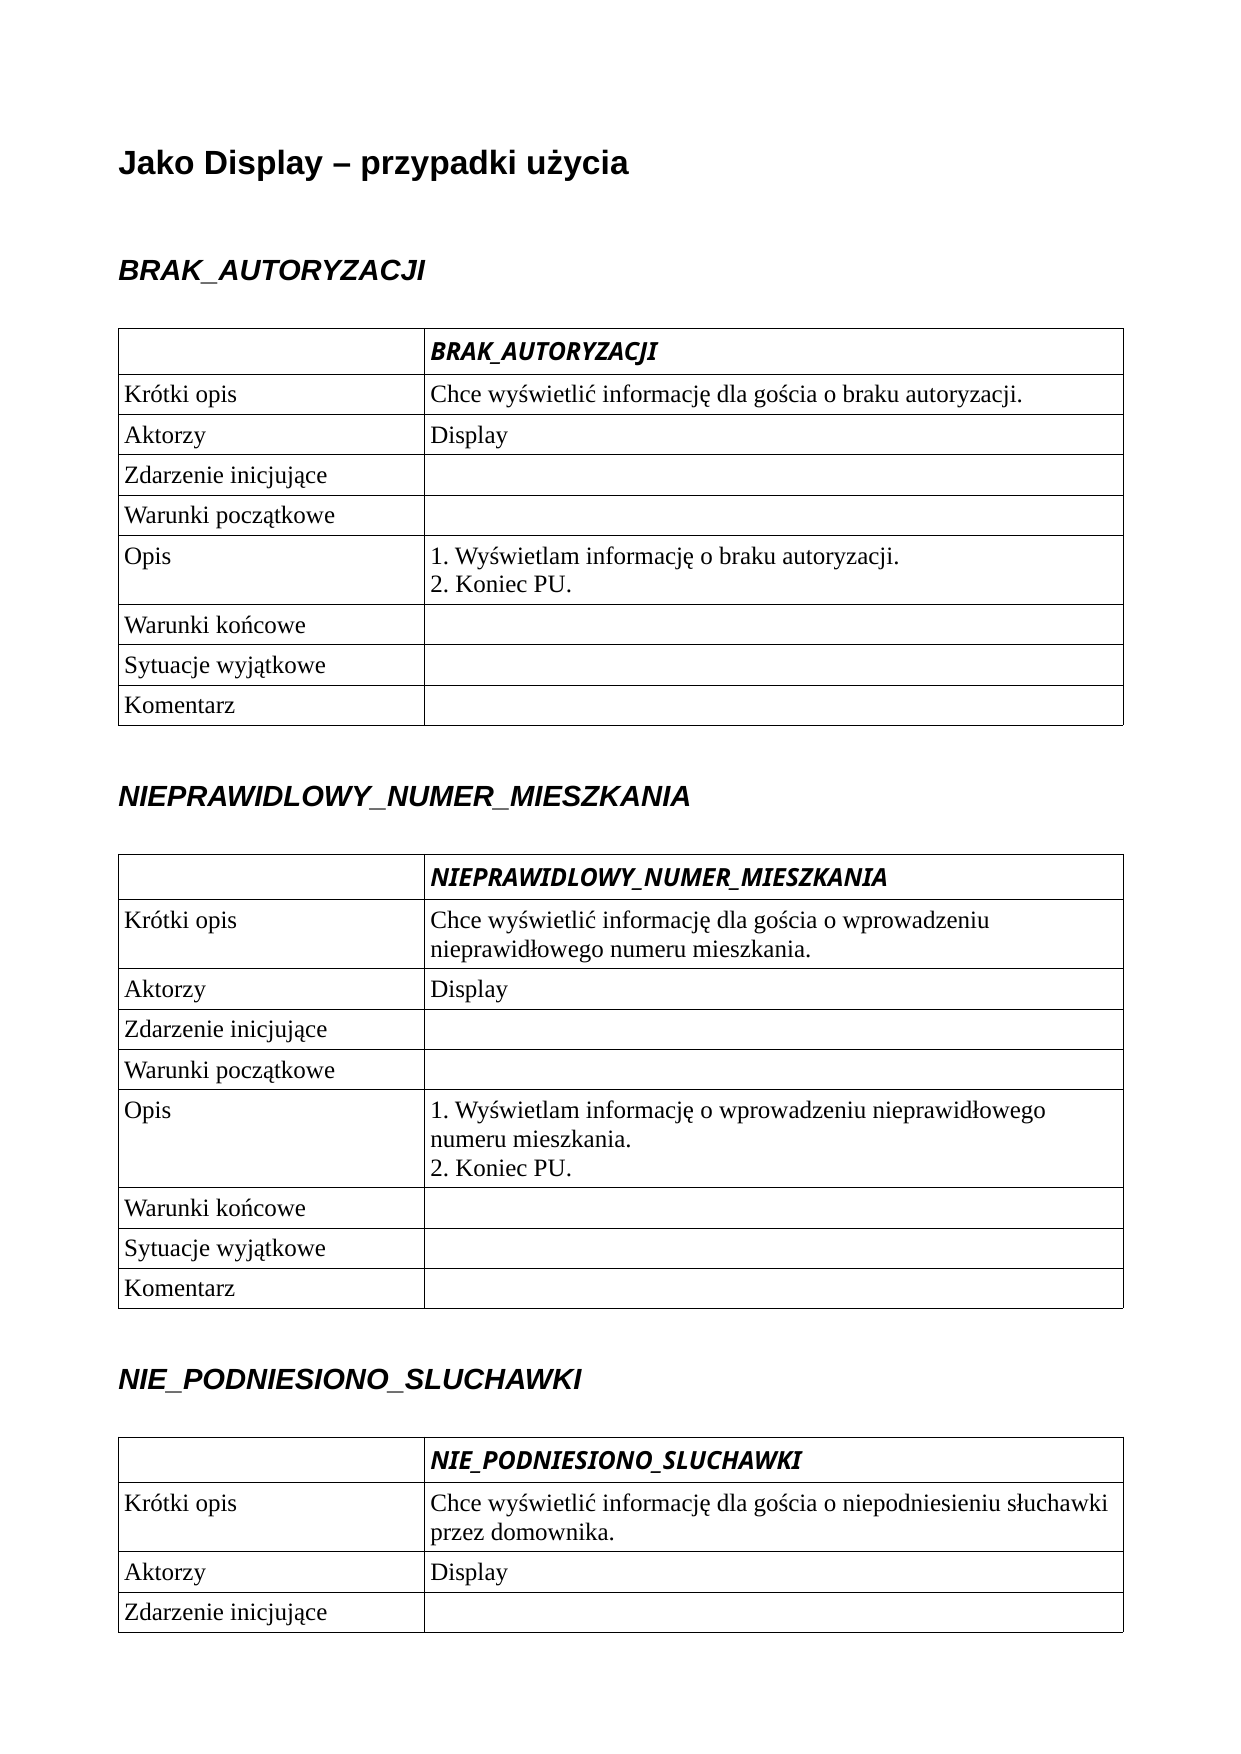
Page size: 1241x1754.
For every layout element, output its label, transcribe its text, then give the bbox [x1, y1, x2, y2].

table_cell [425, 645, 1123, 685]
table_cell Warunki końcowe [119, 1188, 424, 1227]
table_cell Warunki początkowe [119, 1050, 424, 1089]
table_cell [425, 496, 1123, 535]
table_cell Krótki opis [119, 375, 424, 414]
table_cell Aktorzy [119, 415, 424, 454]
table_cell Sytuacje wyjątkowe [119, 645, 424, 685]
table_cell Display [425, 415, 1123, 454]
subtitle BRAK_AUTORYZACJI [118, 253, 1122, 287]
table_cell 1. Wyświetlam informację o wprowadzeniu nieprawidłowego numeru mieszkania. 2. Koniec PU. [425, 1090, 1123, 1187]
table_cell Komentarz [119, 686, 424, 725]
table_cell Krótki opis [119, 1483, 424, 1551]
table_cell Opis [119, 1090, 424, 1187]
table_cell Aktorzy [119, 1552, 424, 1592]
table_cell Komentarz [119, 1269, 424, 1308]
table_header [119, 855, 424, 899]
table_cell Chce wyświetlić informację dla gościa o braku autoryzacji. [425, 375, 1123, 414]
table_cell [425, 1050, 1123, 1089]
table_header NIEPRAWIDLOWY_NUMER_MIESZKANIA [425, 855, 1123, 899]
table_cell Zdarzenie inicjujące [119, 455, 424, 495]
table_header [119, 1438, 424, 1482]
table_cell [425, 605, 1123, 644]
table_cell Warunki końcowe [119, 605, 424, 644]
table_cell Display [425, 1552, 1123, 1592]
subtitle NIEPRAWIDLOWY_NUMER_MIESZKANIA [118, 779, 1122, 812]
table_cell 1. Wyświetlam informację o braku autoryzacji. 2. Koniec PU. [425, 536, 1123, 604]
table_cell [425, 1188, 1123, 1227]
table_cell [425, 686, 1123, 725]
table_cell Opis [119, 536, 424, 604]
table_cell [425, 1229, 1123, 1268]
table_header NIE_PODNIESIONO_SLUCHAWKI [425, 1438, 1123, 1482]
table_cell [425, 1593, 1123, 1632]
table_cell Sytuacje wyjątkowe [119, 1229, 424, 1268]
table_cell Chce wyświetlić informację dla gościa o wprowadzeniu nieprawidłowego numeru mieszkania. [425, 900, 1123, 968]
table_cell Zdarzenie inicjujące [119, 1010, 424, 1049]
table_cell [425, 1010, 1123, 1049]
table_cell Display [425, 969, 1123, 1009]
table_header BRAK_AUTORYZACJI [425, 329, 1123, 374]
table_cell [425, 1269, 1123, 1308]
table_cell Chce wyświetlić informację dla gościa o niepodniesieniu słuchawki przez domownika. [425, 1483, 1123, 1551]
table_cell Aktorzy [119, 969, 424, 1009]
table_header [119, 329, 424, 374]
table_cell [425, 455, 1123, 495]
subtitle NIE_PODNIESIONO_SLUCHAWKI [118, 1362, 1122, 1395]
table_cell Zdarzenie inicjujące [119, 1593, 424, 1632]
table_cell Warunki początkowe [119, 496, 424, 535]
subtitle Jako Display – przypadki użycia [118, 143, 1122, 182]
table_cell Krótki opis [119, 900, 424, 968]
